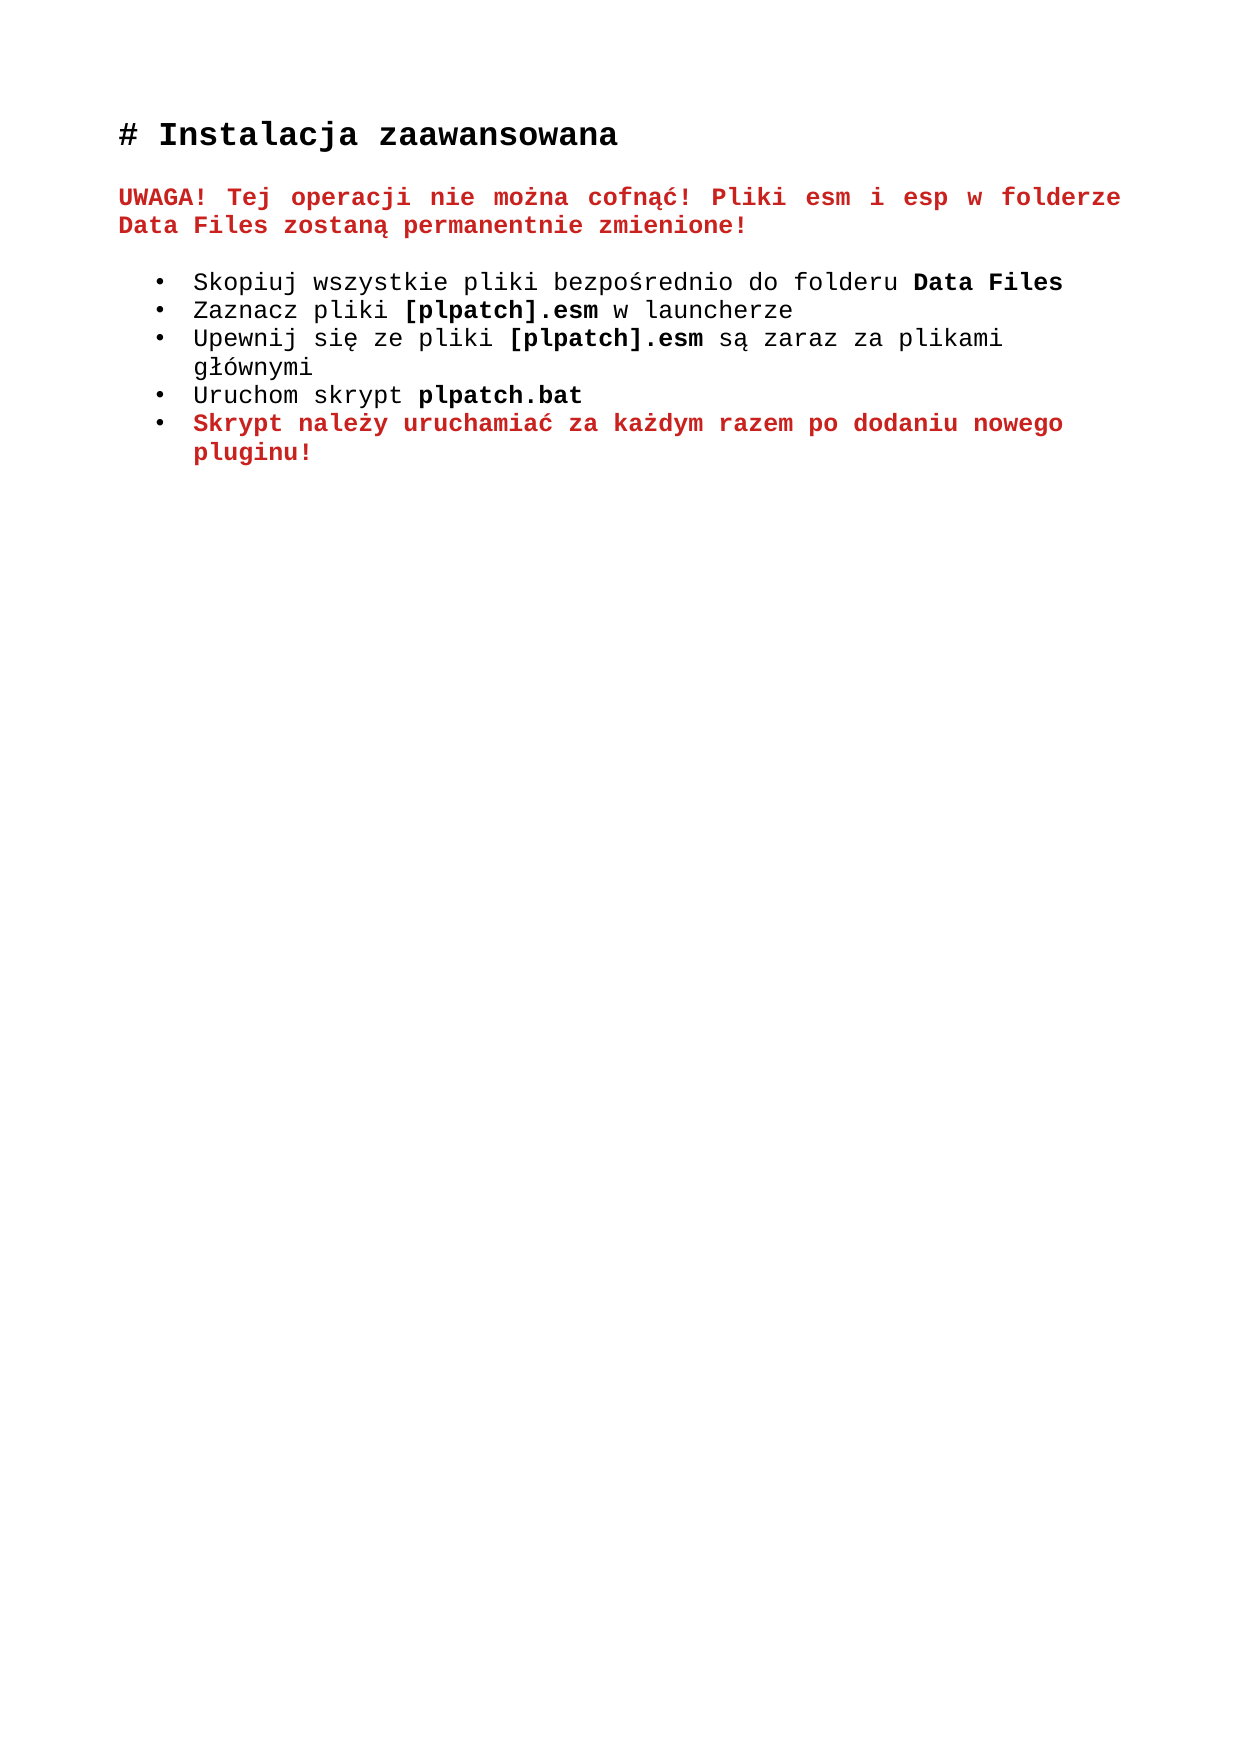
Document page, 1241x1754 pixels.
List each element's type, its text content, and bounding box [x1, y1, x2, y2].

list Skrypt należy uruchamiać za każdym razem po dodaniu nowego pluginu! [156, 411, 1122, 468]
text # Instalacja zaawansowana [118, 118, 1122, 156]
list Uruchom skrypt plpatch.bat [156, 383, 1122, 411]
list Upewnij się ze pliki [plpatch].esm są zaraz za plikami głównymi [156, 326, 1122, 383]
list Zaznacz pliki [plpatch].esm w launcherze [156, 298, 1122, 326]
text UWAGA! Tej operacji nie można cofnąć! Pliki esm i esp w folderze Data Files zostaną permanentnie zmienione! [118, 184, 1122, 241]
list Skopiuj wszystkie pliki bezpośrednio do folderu Data Files [156, 269, 1122, 298]
